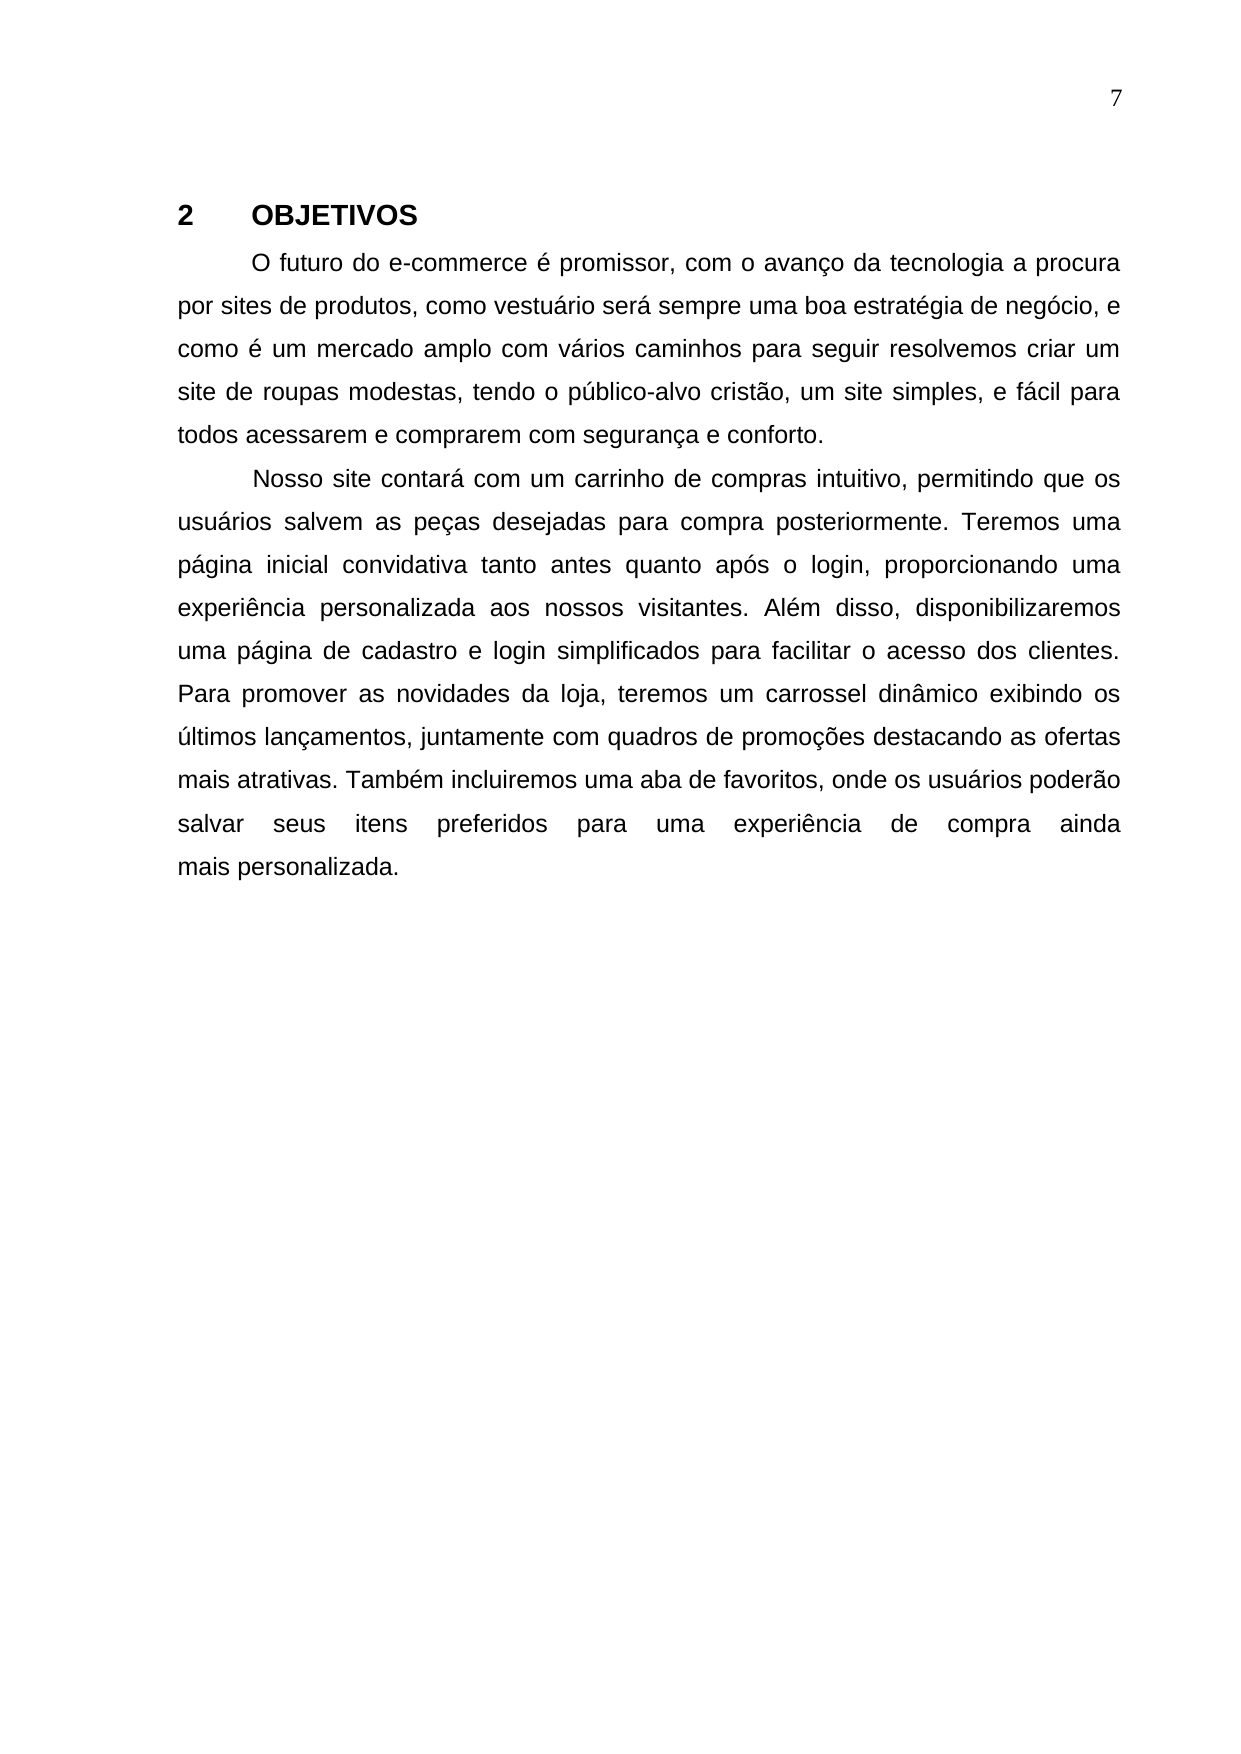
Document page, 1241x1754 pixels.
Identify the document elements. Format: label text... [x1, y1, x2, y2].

text Nosso site contará com um carrinho de compras intuitivo, permitindo que os usuários salvem as peças desejadas para compra posteriormente. Teremos uma página inicial convidativa tanto antes quanto após o login, proporcionando uma experiência personalizada aos nossos visitantes. Além disso, disponibilizaremos uma página de cadastro e login simplificados para facilitar o acesso dos clientes. Para promover as novidades da loja, teremos um carrossel dinâmico exibindo os últimos lançamentos, juntamente com quadros de promoções destacando as ofertas mais atrativas. Também incluiremos uma aba de favoritos, onde os usuários poderão salvar seus itens preferidos para uma experiência de compra ainda mais personalizada. [177, 463, 1122, 880]
text O futuro do e-commerce é promissor, com o avanço da tecnologia a procura por sites de produtos, como vestuário será sempre uma boa estratégia de negócio, e como é um mercado amplo com vários caminhos para seguir resolvemos criar um site de roupas modestas, tendo o público-alvo cristão, um site simples, e fácil para todos acessarem e comprarem com segurança e conforto. [177, 248, 1122, 449]
subtitle 2 OBJETIVOS [177, 198, 1122, 231]
